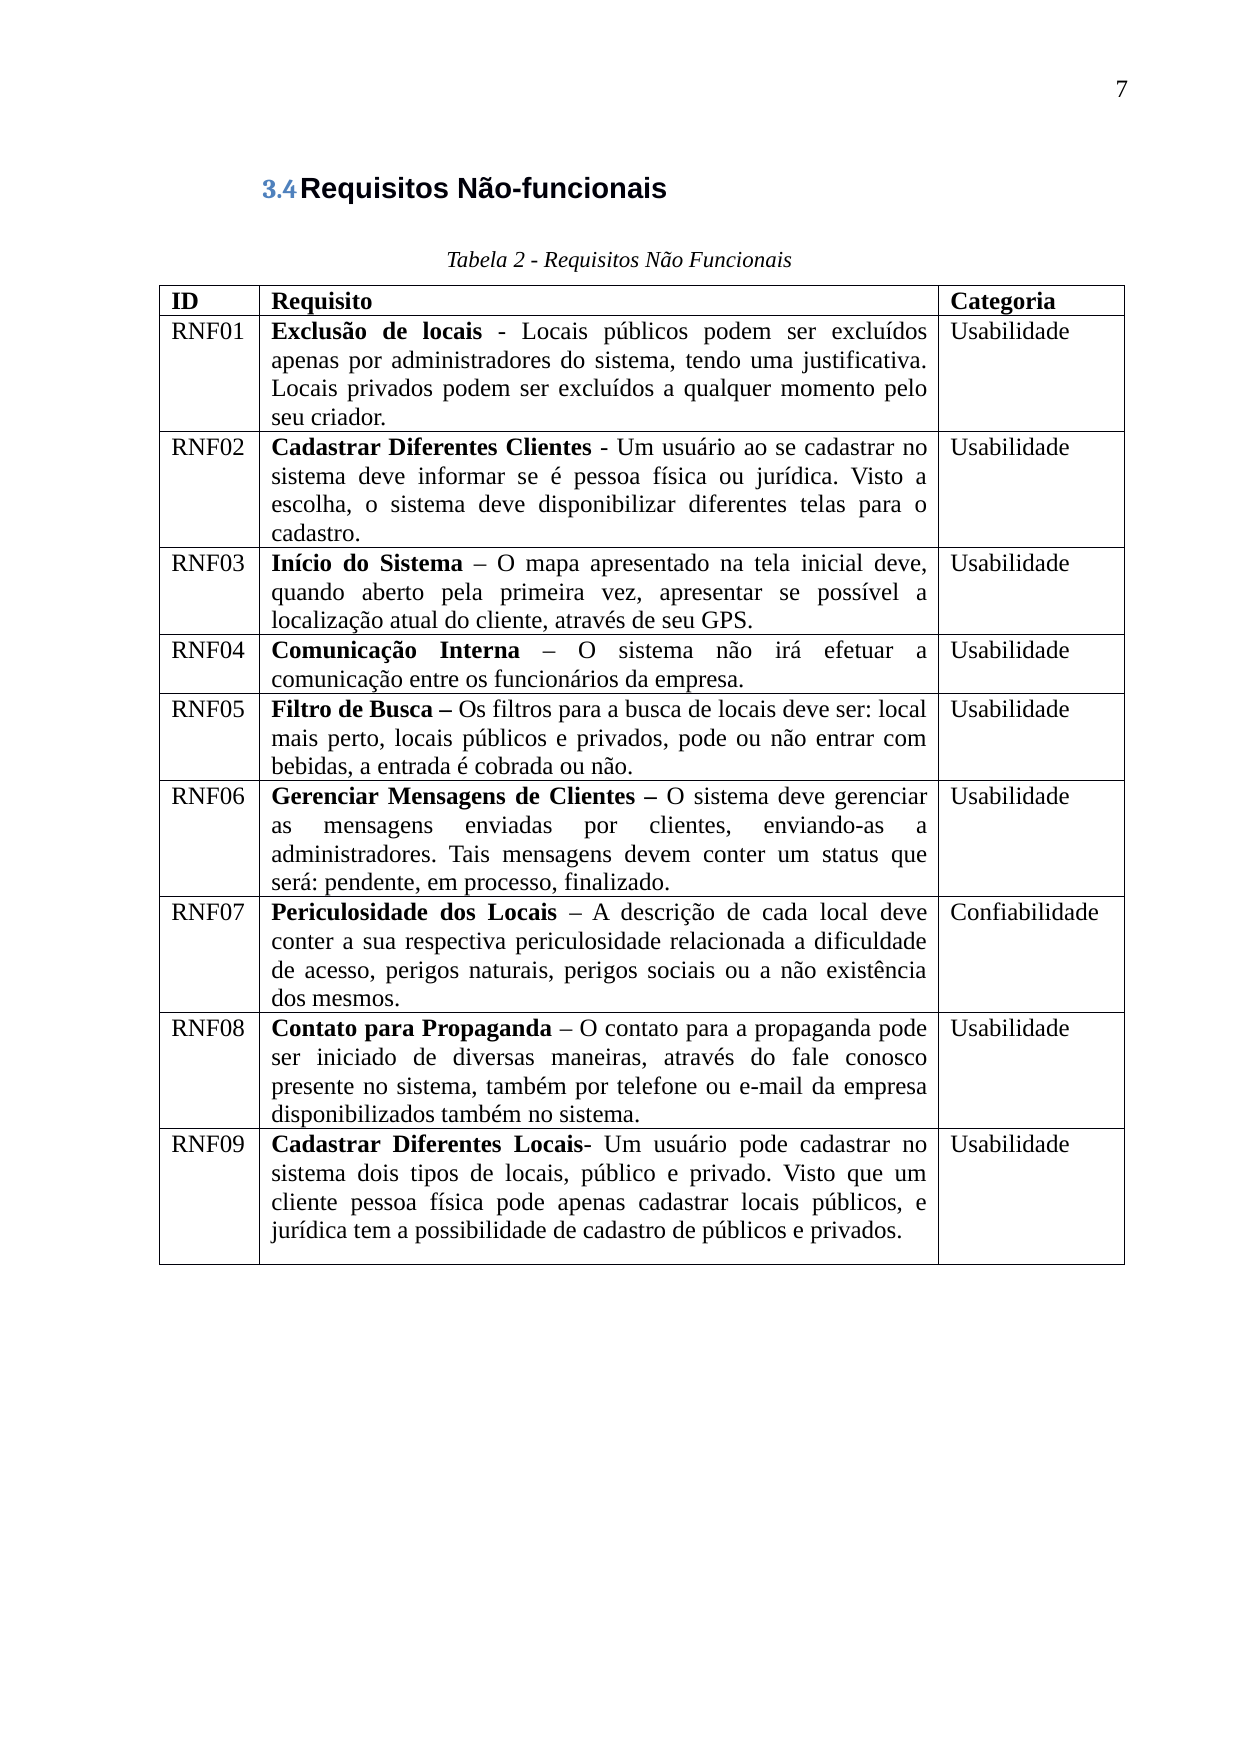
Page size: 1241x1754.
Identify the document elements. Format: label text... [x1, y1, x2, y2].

table_cell RNF02 [160, 432, 259, 547]
table_cell Usabilidade [939, 694, 1124, 780]
table_cell Cadastrar Diferentes Clientes - Um usuário ao se cadastrar no sistema deve informar se é pessoa física ou jurídica. Visto a escolha, o sistema deve disponibilizar diferentes telas para o cadastro. [260, 432, 938, 547]
table_cell RNF08 [160, 1013, 259, 1128]
table_cell RNF03 [160, 548, 259, 634]
text Tabela 2 - Requisitos Não Funcionais [112, 246, 1128, 273]
table_cell RNF04 [160, 635, 259, 693]
table_header ID [160, 286, 259, 315]
table_cell Usabilidade [939, 1129, 1124, 1264]
table_cell RNF06 [160, 781, 259, 896]
table_header Categoria [939, 286, 1124, 315]
table_cell Filtro de Busca – Os filtros para a busca de locais deve ser: local mais perto, locais públicos e privados, pode ou não entrar com bebidas, a entrada é cobrada ou não. [260, 694, 938, 780]
table_cell Cadastrar Diferentes Locais- Um usuário pode cadastrar no sistema dois tipos de locais, público e privado. Visto que um cliente pessoa física pode apenas cadastrar locais públicos, e jurídica tem a possibilidade de cadastro de públicos e privados. [260, 1129, 938, 1264]
table_cell Periculosidade dos Locais – A descrição de cada local deve conter a sua respectiva periculosidade relacionada a dificuldade de acesso, perigos naturais, perigos sociais ou a não existência dos mesmos. [260, 897, 938, 1012]
list Requisitos Não-funcionais [262, 171, 1128, 205]
table_cell Usabilidade [939, 548, 1124, 634]
table_cell Comunicação Interna – O sistema não irá efetuar a comunicação entre os funcionários da empresa. [260, 635, 938, 693]
table_cell Usabilidade [939, 1013, 1124, 1128]
table_cell RNF09 [160, 1129, 259, 1264]
table_cell Contato para Propaganda – O contato para a propaganda pode ser iniciado de diversas maneiras, através do fale conosco presente no sistema, também por telefone ou e-mail da empresa disponibilizados também no sistema. [260, 1013, 938, 1128]
table_cell Exclusão de locais - Locais públicos podem ser excluídos apenas por administradores do sistema, tendo uma justificativa. Locais privados podem ser excluídos a qualquer momento pelo seu criador. [260, 316, 938, 431]
table_cell Confiabilidade [939, 897, 1124, 1012]
table_cell RNF05 [160, 694, 259, 780]
table_cell RNF01 [160, 316, 259, 431]
table_cell Usabilidade [939, 781, 1124, 896]
table_cell RNF07 [160, 897, 259, 1012]
table_cell Gerenciar Mensagens de Clientes – O sistema deve gerenciar as mensagens enviadas por clientes, enviando-as a administradores. Tais mensagens devem conter um status que será: pendente, em processo, finalizado. [260, 781, 938, 896]
table_cell Início do Sistema – O mapa apresentado na tela inicial deve, quando aberto pela primeira vez, apresentar se possível a localização atual do cliente, através de seu GPS. [260, 548, 938, 634]
table_header Requisito [260, 286, 938, 315]
table_cell Usabilidade [939, 432, 1124, 547]
table_cell Usabilidade [939, 316, 1124, 431]
table_cell Usabilidade [939, 635, 1124, 693]
